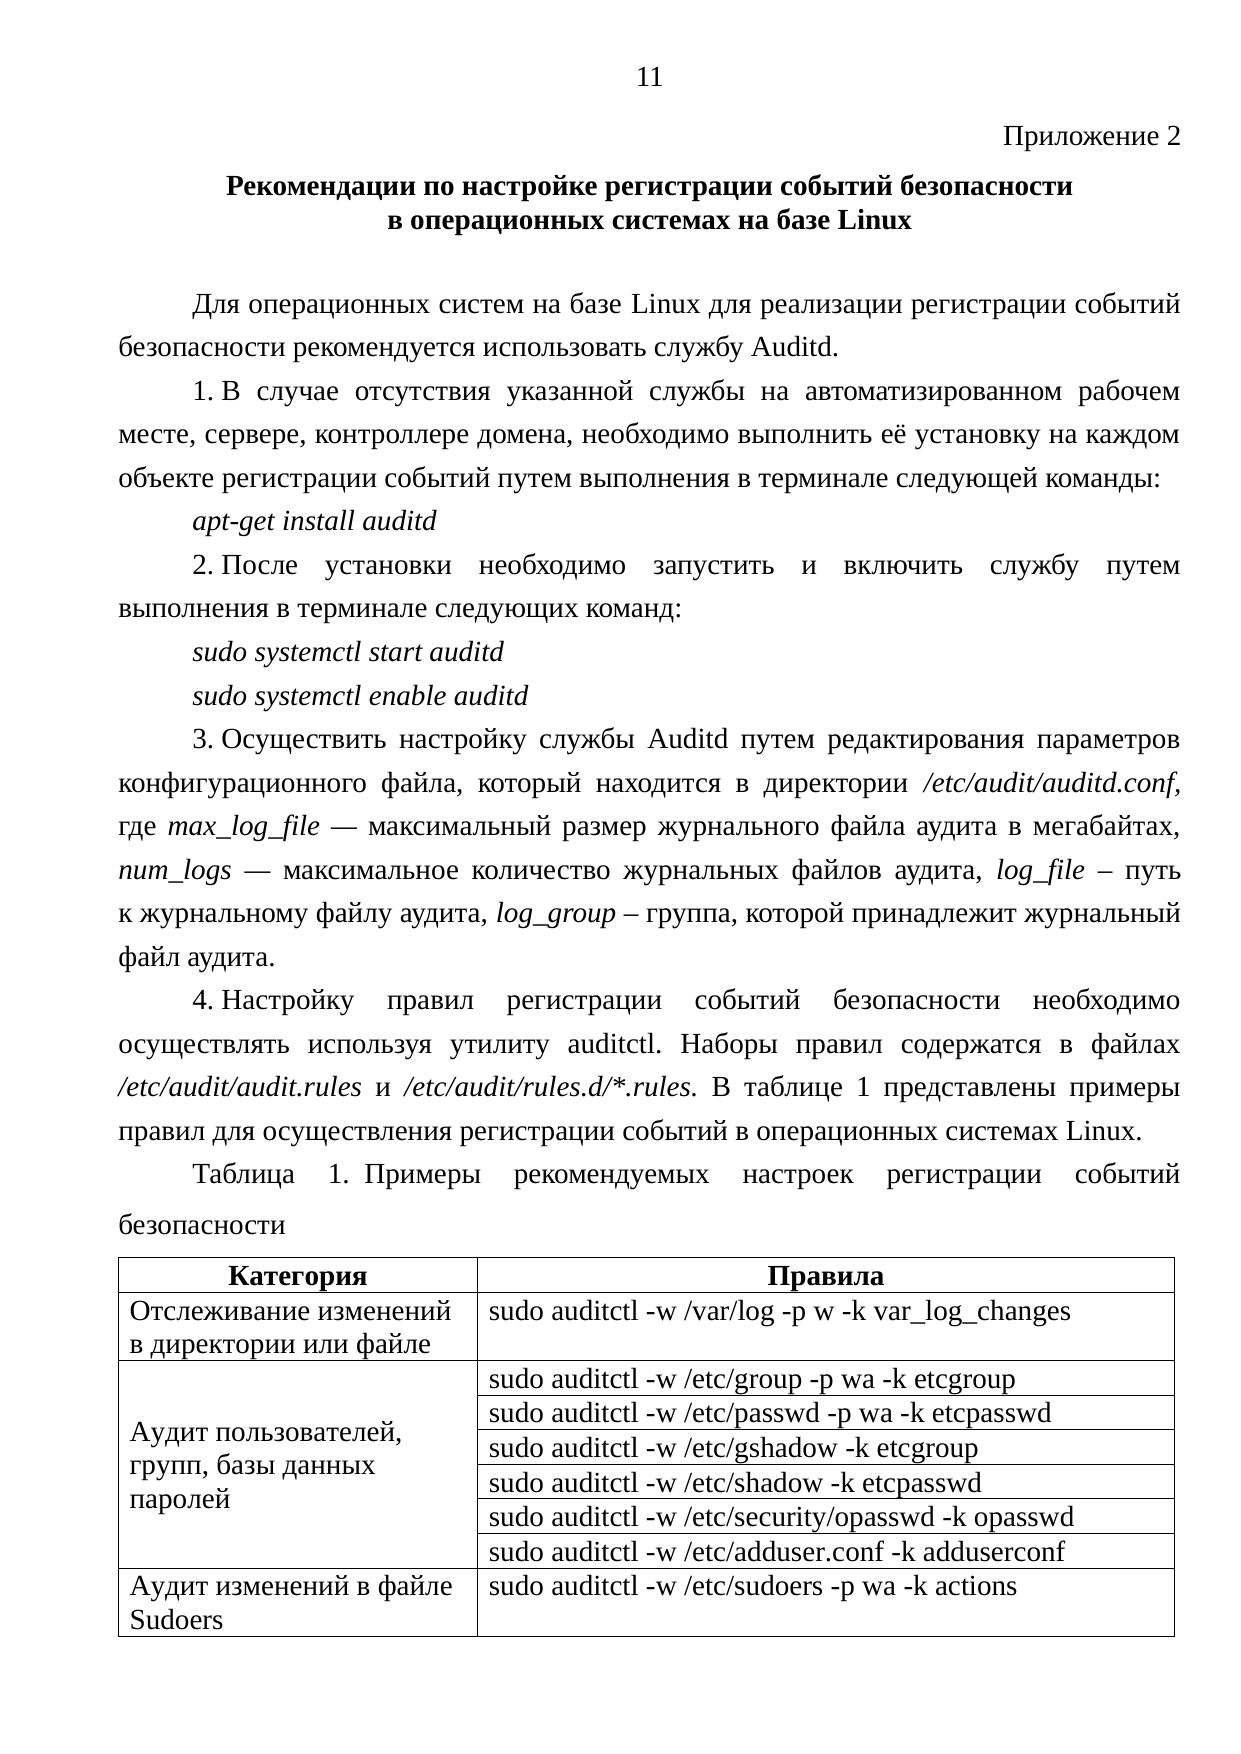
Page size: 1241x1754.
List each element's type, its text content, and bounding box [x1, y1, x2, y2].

table_cell sudo auditctl -w /etc/gshadow -k etcgroup [478, 1430, 1174, 1464]
table_cell sudo auditctl -w /etc/security/opasswd -k opasswd [478, 1499, 1174, 1533]
table_cell sudo auditctl -w /etc/group -p wa -k etcgroup [478, 1361, 1174, 1394]
text Таблица 1. Примеры рекомендуемых настроек регистрации событий безопасности [118, 1157, 1181, 1241]
table_cell sudo auditctl -w /etc/sudoers -p wa -k actions [478, 1569, 1174, 1636]
table_cell sudo auditctl -w /var/log -p w -k var_log_changes [478, 1293, 1174, 1360]
table_cell Аудит пользователей, групп, базы данных паролей [119, 1361, 477, 1567]
table_cell Аудит изменений в файле Sudoers [119, 1569, 477, 1636]
table_cell Отслеживание изменений в директории или файле [119, 1293, 477, 1360]
text 3. Осуществить настройку службы Auditd путем редактирования параметров конфигурационного файла, который находится в директории /etc/audit/auditd.conf, где max_log_file — максимальный размер журнального файла аудита в мегабайтах, num_logs — максимальное количество журнальных файлов аудита, log_file – путь к журнальному файлу аудита, log_group – группа, которой принадлежит журнальный файл аудита. [118, 721, 1181, 972]
text 4. Настройку правил регистрации событий безопасности необходимо осуществлять используя утилиту auditctl. Наборы правил содержатся в файлах /etc/audit/audit.rules и /etc/audit/rules.d/*.rules. В таблице 1 представлены примеры правил для осуществления регистрации событий в операционных системах Linux. [118, 982, 1181, 1147]
table_cell sudo auditctl -w /etc/adduser.conf -k adduserconf [478, 1534, 1174, 1567]
table_header Правила [478, 1258, 1174, 1292]
table_cell sudo auditctl -w /etc/shadow -k etcpasswd [478, 1465, 1174, 1498]
text 1. В случае отсутствия указанной службы на автоматизированном рабочем месте, сервере, контроллере домена, необходимо выполнить её установку на каждом объекте регистрации событий путем выполнения в терминале следующей команды: [118, 373, 1181, 493]
text Для операционных систем на базе Linux для реализации регистрации событий безопасности рекомендуется использовать службу Auditd. [118, 286, 1181, 363]
text sudo systemctl start auditd [118, 634, 1181, 668]
text в операционных системах на базе Linux [118, 202, 1181, 236]
text Приложение 2 [118, 118, 1181, 152]
table_cell sudo auditctl -w /etc/passwd -p wa -k etcpasswd [478, 1396, 1174, 1429]
text sudo systemctl enable auditd [118, 678, 1181, 711]
text Рекомендации по настройке регистрации событий безопасности [118, 168, 1181, 202]
table_header Категория [119, 1258, 477, 1292]
text apt-get install auditd [118, 503, 1181, 537]
text 2. После установки необходимо запустить и включить службу путем выполнения в терминале следующих команд: [118, 547, 1181, 624]
